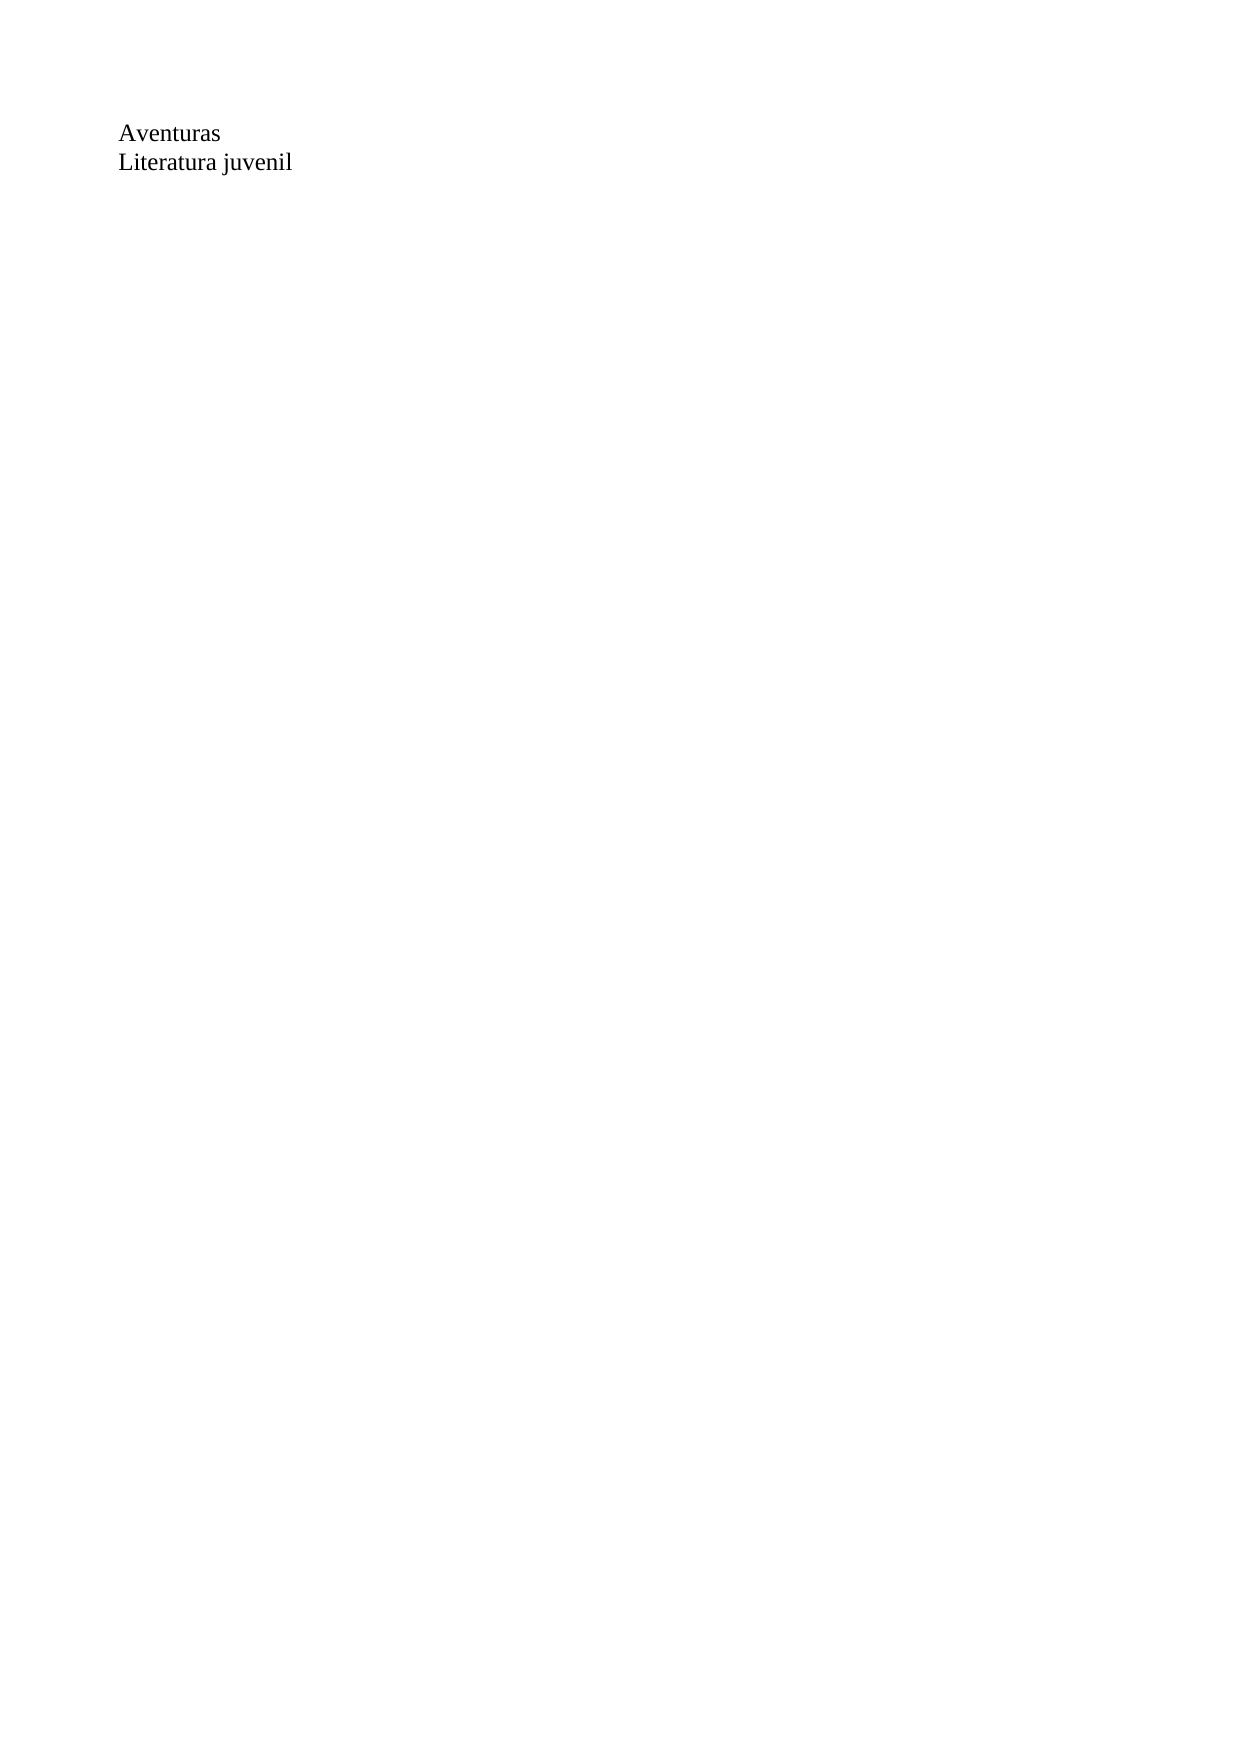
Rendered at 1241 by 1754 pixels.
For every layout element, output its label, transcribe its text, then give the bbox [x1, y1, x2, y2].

text Literatura juvenil [118, 147, 1122, 176]
text Aventuras [118, 118, 1122, 147]
